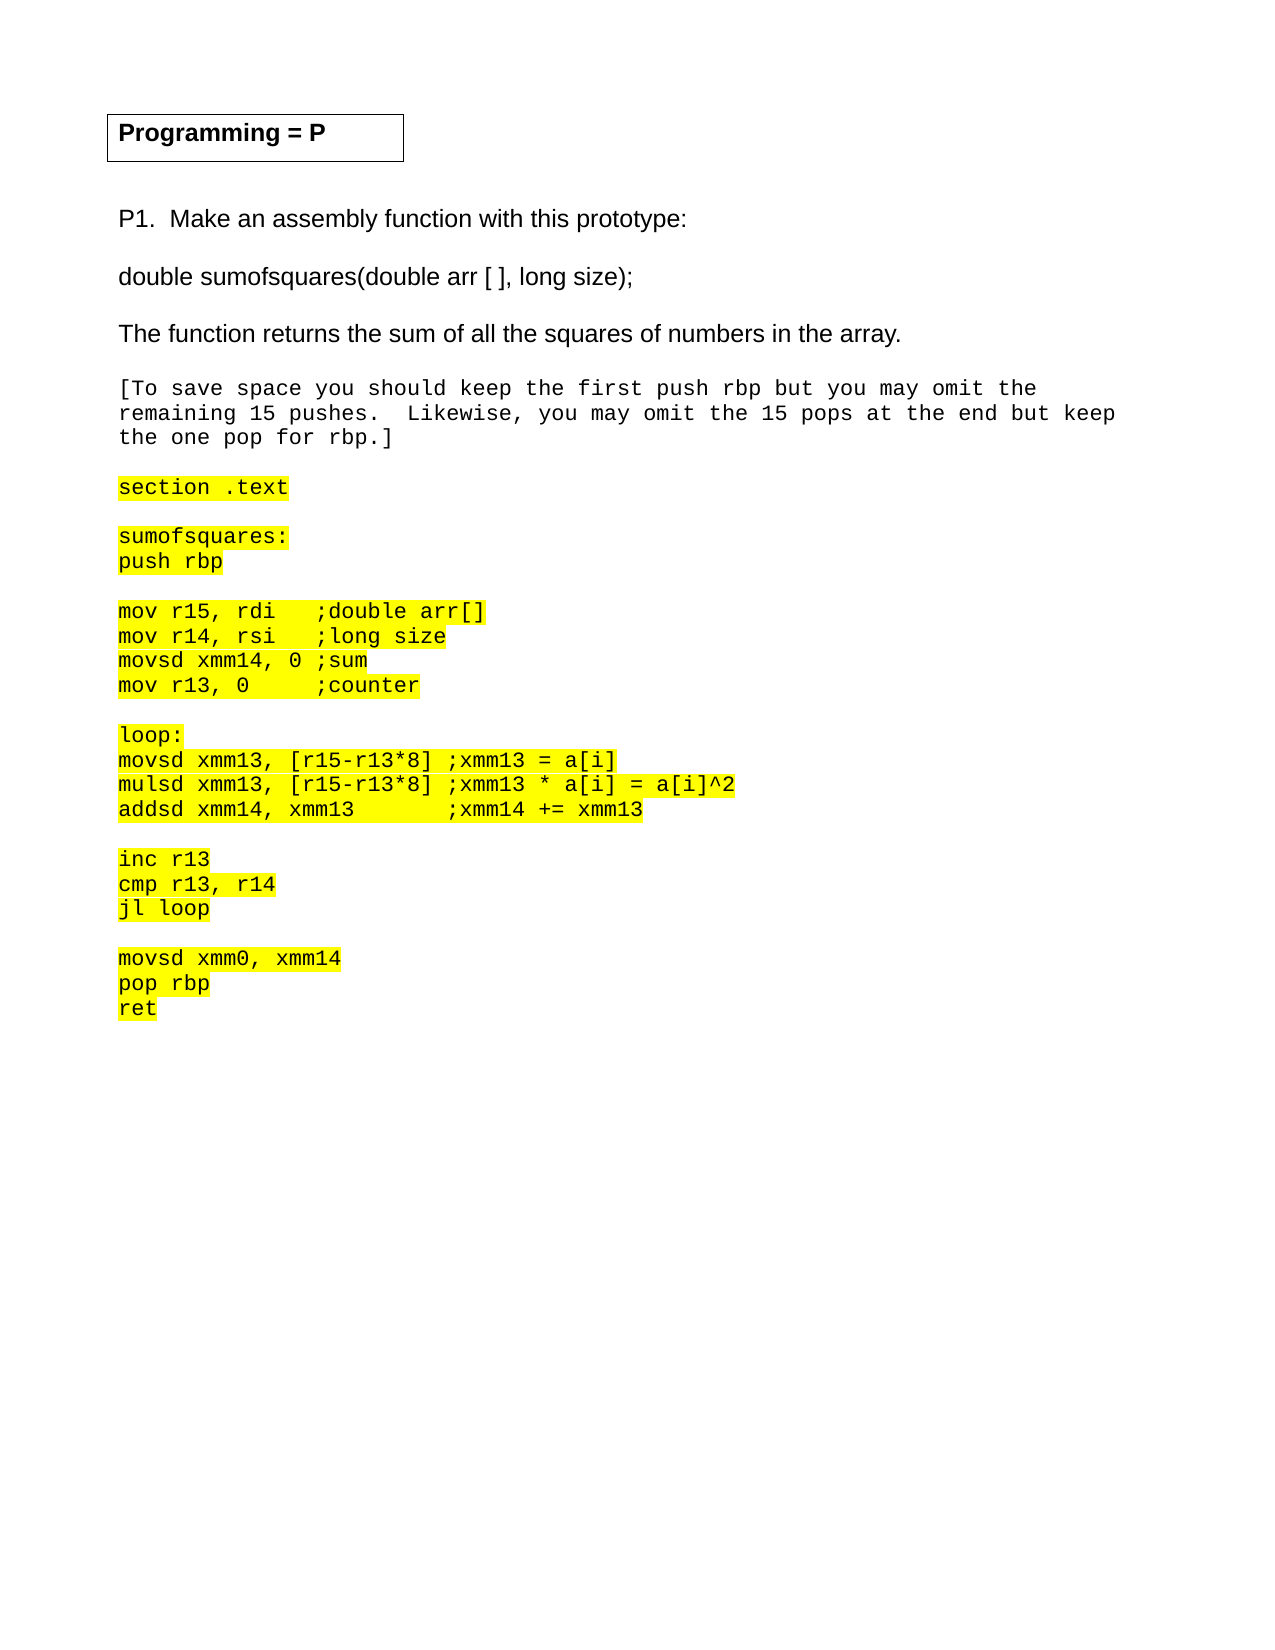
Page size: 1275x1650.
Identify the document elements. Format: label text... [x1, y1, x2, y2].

text inc r13 [118, 848, 1157, 873]
text sumofsquares: [118, 526, 1157, 550]
text The function returns the sum of all the squares of numbers in the array. [118, 319, 1157, 348]
text addsd xmm14, xmm13 ;xmm14 += xmm13 [118, 798, 1157, 823]
text push rbp [118, 550, 1157, 575]
text mov r13, 0 ;counter [118, 674, 1157, 699]
text mulsd xmm13, [r15-r13*8] ;xmm13 * a[i] = a[i]^2 [118, 773, 1157, 798]
text movsd xmm13, [r15-r13*8] ;xmm13 = a[i] [118, 749, 1157, 773]
text Programming = P [118, 118, 403, 147]
text P1. Make an assembly function with this prototype: [118, 204, 1157, 233]
text double sumofsquares(double arr [ ], long size); [118, 262, 1157, 291]
text ret [118, 997, 1157, 1021]
text mov r15, rdi ;double arr[] [118, 600, 1157, 625]
text pop rbp [118, 972, 1157, 997]
text [To save space you should keep the first push rbp but you may omit the remaining 15 pushes. Likewise, you may omit the 15 pops at the end but keep the one pop for rbp.] [118, 377, 1157, 451]
text mov r14, rsi ;long size [118, 625, 1157, 649]
text loop: [118, 724, 1157, 749]
text cmp r13, r14 [118, 873, 1157, 897]
text movsd xmm0, xmm14 [118, 947, 1157, 972]
text section .text [118, 476, 1157, 501]
text movsd xmm14, 0 ;sum [118, 649, 1157, 674]
text [404, 118, 1157, 147]
text jl loop [118, 897, 1157, 922]
